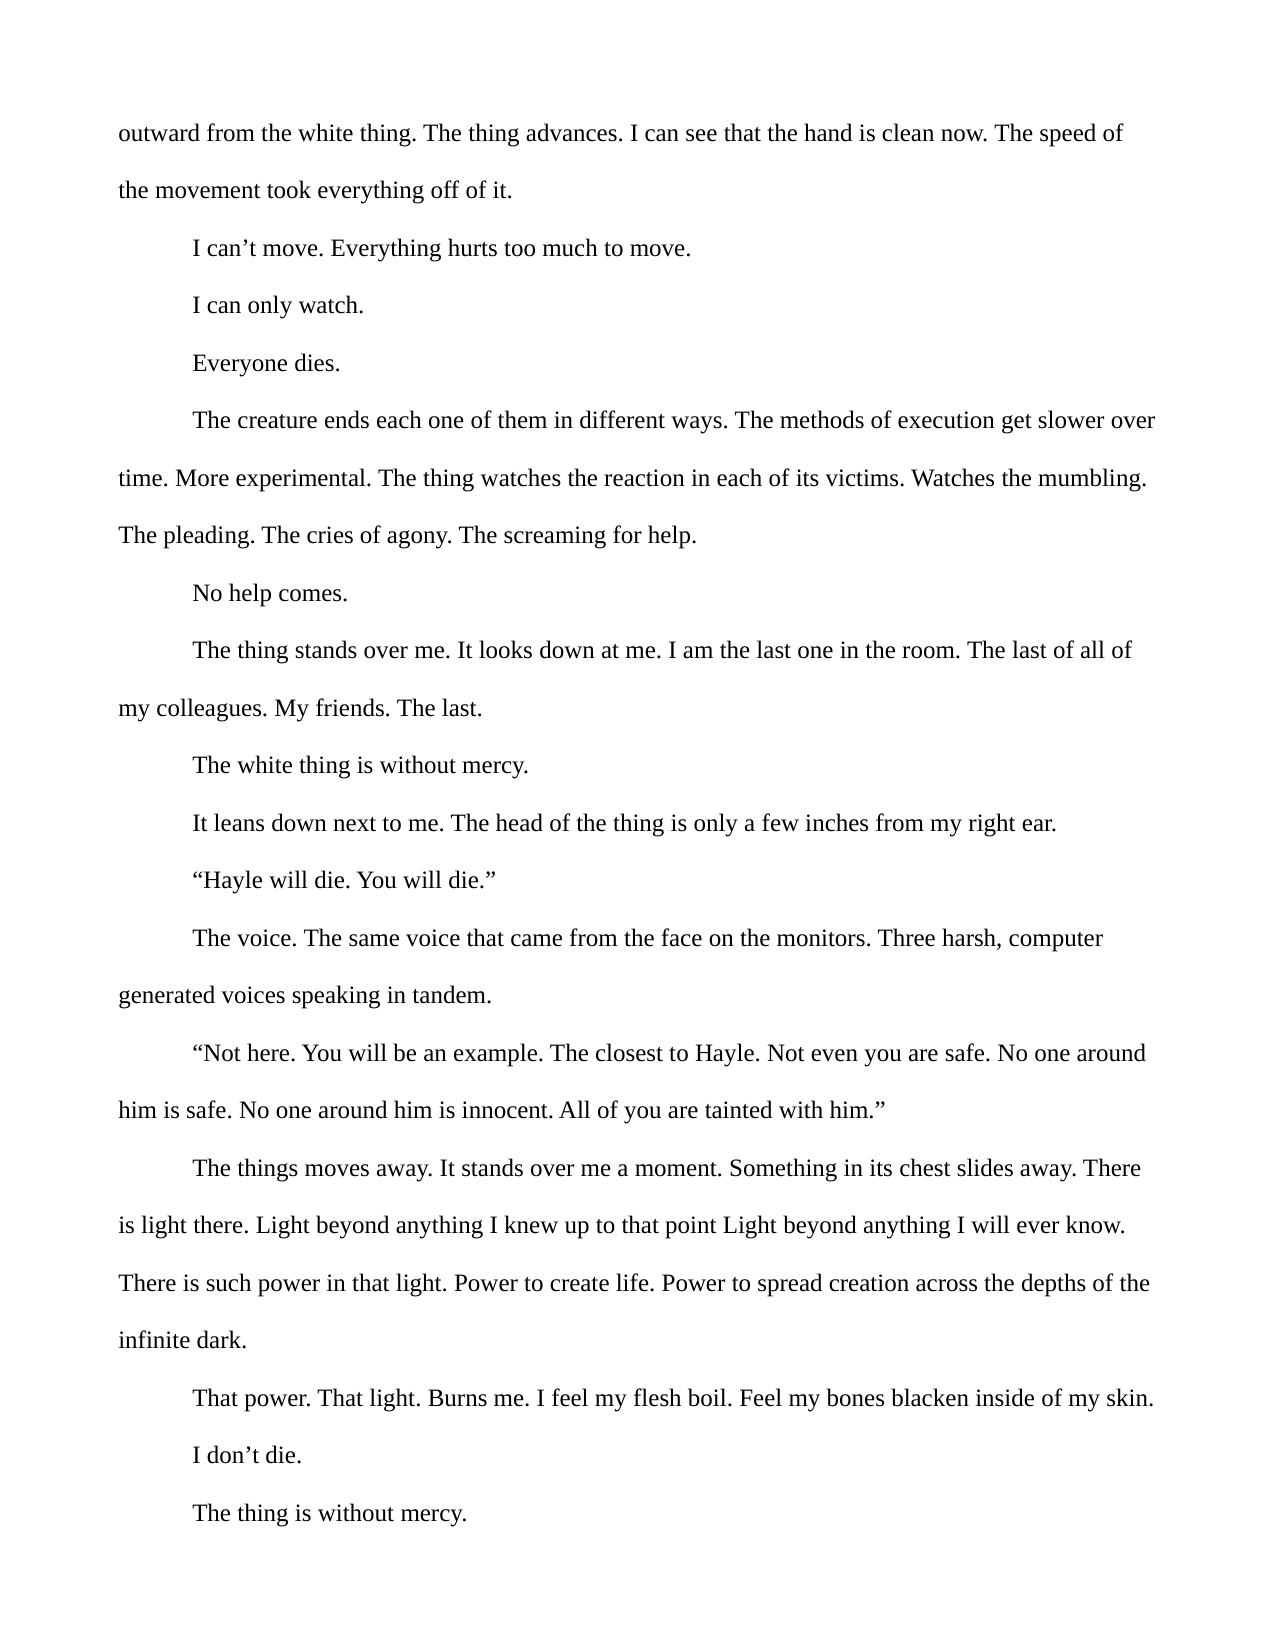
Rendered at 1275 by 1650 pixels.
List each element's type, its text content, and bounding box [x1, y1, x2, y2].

text The things moves away. It stands over me a moment. Something in its chest slides away. There is light there. Light beyond anything I knew up to that point Light beyond anything I will ever know. There is such power in that light. Power to create life. Power to spread creation across the depths of the infinite dark. [118, 1153, 1157, 1354]
text Everyone dies. [118, 348, 1157, 377]
text The creature ends each one of them in different ways. The methods of execution get slower over time. More experimental. The thing watches the reaction in each of its victims. Watches the mumbling. The pleading. The cries of agony. The screaming for help. [118, 406, 1157, 549]
text “Hayle will die. You will die.” [118, 866, 1157, 894]
text The voice. The same voice that came from the face on the monitors. Three harsh, computer generated voices speaking in tandem. [118, 923, 1157, 1009]
text No help comes. [118, 578, 1157, 607]
text The white thing is without mercy. [118, 751, 1157, 779]
text “Not here. You will be an example. The closest to Hayle. Not even you are safe. No one around him is safe. No one around him is innocent. All of you are tainted with him.” [118, 1038, 1157, 1124]
text I can only watch. [118, 291, 1157, 319]
text I can’t move. Everything hurts too much to move. [118, 233, 1157, 262]
text The thing is without mercy. [118, 1498, 1157, 1527]
text outward from the white thing. The thing advances. I can see that the hand is clean now. The speed of the movement took everything off of it. [118, 118, 1157, 204]
text The thing stands over me. It looks down at me. I am the last one in the room. The last of all of my colleagues. My friends. The last. [118, 636, 1157, 722]
text It leans down next to me. The head of the thing is only a few inches from my right ear. [118, 808, 1157, 837]
text That power. That light. Burns me. I feel my flesh boil. Feel my bones blacken inside of my skin. [118, 1383, 1157, 1412]
text I don’t die. [118, 1441, 1157, 1469]
